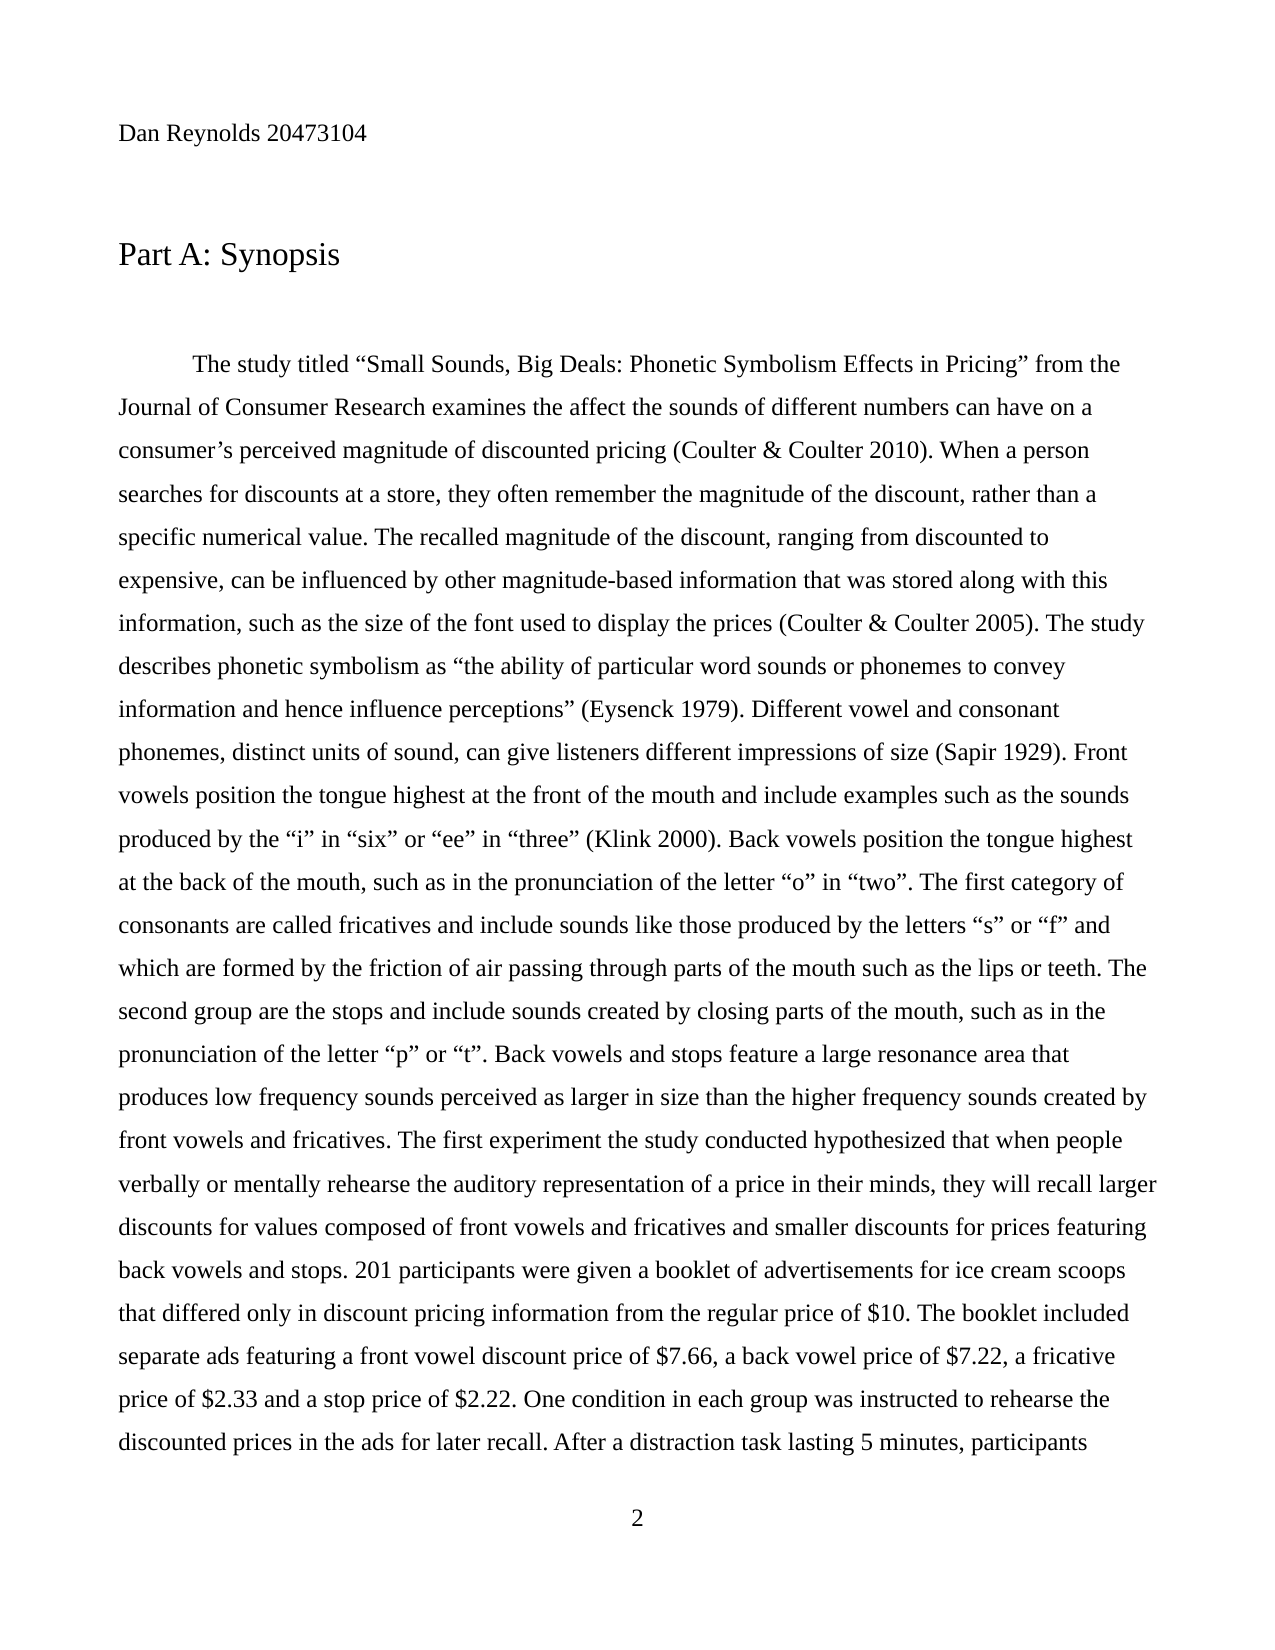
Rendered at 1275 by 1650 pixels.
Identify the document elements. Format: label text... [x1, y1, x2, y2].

text The study titled “Small Sounds, Big Deals: Phonetic Symbolism Effects in Pricing” from the Journal of Consumer Research examines the affect the sounds of different numbers can have on a consumer’s perceived magnitude of discounted pricing (Coulter & Coulter 2010). When a person searches for discounts at a store, they often remember the magnitude of the discount, rather than a specific numerical value. The recalled magnitude of the discount, ranging from discounted to expensive, can be influenced by other magnitude-based information that was stored along with this information, such as the size of the font used to display the prices (Coulter & Coulter 2005). The study describes phonetic symbolism as “the ability of particular word sounds or phonemes to convey information and hence influence perceptions” (Eysenck 1979). Different vowel and consonant phonemes, distinct units of sound, can give listeners different impressions of size (Sapir 1929). Front vowels position the tongue highest at the front of the mouth and include examples such as the sounds produced by the “i” in “six” or “ee” in “three” (Klink 2000). Back vowels position the tongue highest at the back of the mouth, such as in the pronunciation of the letter “o” in “two”. The first category of consonants are called fricatives and include sounds like those produced by the letters “s” or “f” and which are formed by the friction of air passing through parts of the mouth such as the lips or teeth. The second group are the stops and include sounds created by closing parts of the mouth, such as in the pronunciation of the letter “p” or “t”. Back vowels and stops feature a large resonance area that produces low frequency sounds perceived as larger in size than the higher frequency sounds created by front vowels and fricatives. The first experiment the study conducted hypothesized that when people verbally or mentally rehearse the auditory representation of a price in their minds, they will recall larger discounts for values composed of front vowels and fricatives and smaller discounts for prices featuring back vowels and stops. 201 participants were given a booklet of advertisements for ice cream scoops that differed only in discount pricing information from the regular price of $10. The booklet included separate ads featuring a front vowel discount price of $7.66, a back vowel price of $7.22, a fricative price of $2.33 and a stop price of $2.22. One condition in each group was instructed to rehearse the discounted prices in the ads for later recall. After a distraction task lasting 5 minutes, participants [118, 349, 1157, 1456]
text Part A: Synopsis [118, 234, 1157, 273]
